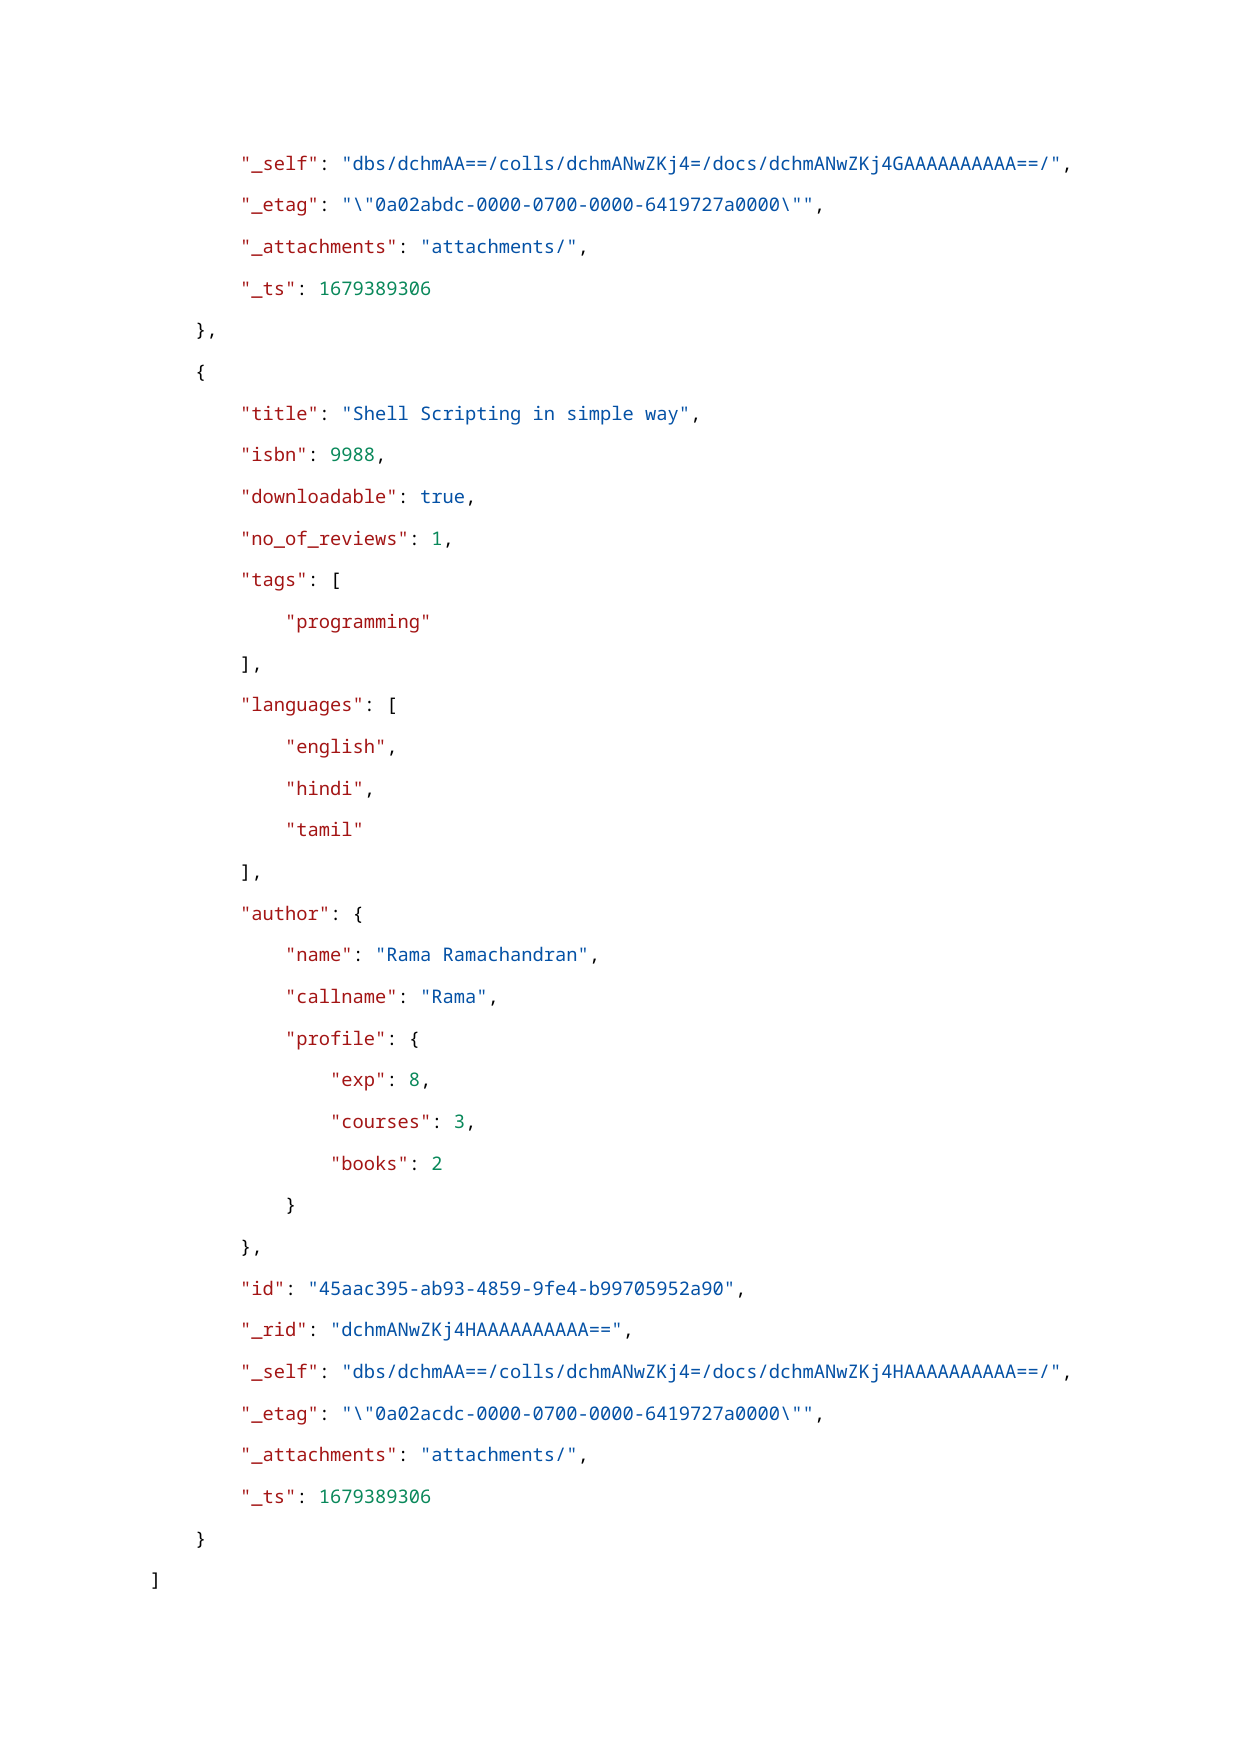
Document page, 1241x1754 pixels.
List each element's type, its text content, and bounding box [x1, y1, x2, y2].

text "profile": { [150, 1025, 1090, 1050]
text "tags": [ [150, 567, 1090, 592]
text "programming" [150, 608, 1090, 633]
text "_self": "dbs/dchmAA==/colls/dchmANwZKj4=/docs/dchmANwZKj4GAAAAAAAAAA==/", [150, 150, 1090, 175]
text } [150, 1525, 1090, 1550]
text "name": "Rama Ramachandran", [150, 942, 1090, 967]
text }, [150, 317, 1090, 342]
text }, [150, 1233, 1090, 1258]
text "no_of_reviews": 1, [150, 525, 1090, 550]
text "callname": "Rama", [150, 983, 1090, 1008]
text "_ts": 1679389306 [150, 1483, 1090, 1508]
text "_attachments": "attachments/", [150, 1442, 1090, 1467]
text { [150, 358, 1090, 383]
text "id": "45aac395-ab93-4859-9fe4-b99705952a90", [150, 1275, 1090, 1300]
text } [150, 1192, 1090, 1217]
text ] [150, 1567, 1090, 1592]
text "_attachments": "attachments/", [150, 233, 1090, 258]
text "downloadable": true, [150, 483, 1090, 508]
text "_ts": 1679389306 [150, 275, 1090, 300]
text "isbn": 9988, [150, 442, 1090, 467]
text "author": { [150, 900, 1090, 925]
text "languages": [ [150, 692, 1090, 717]
text "title": "Shell Scripting in simple way", [150, 400, 1090, 425]
text "_etag": "\"0a02acdc-0000-0700-0000-6419727a0000\"", [150, 1400, 1090, 1425]
text "_etag": "\"0a02abdc-0000-0700-0000-6419727a0000\"", [150, 192, 1090, 217]
text "tamil" [150, 817, 1090, 842]
text "_self": "dbs/dchmAA==/colls/dchmANwZKj4=/docs/dchmANwZKj4HAAAAAAAAAA==/", [150, 1358, 1090, 1383]
text "hindi", [150, 775, 1090, 800]
text ], [150, 650, 1090, 675]
text "_rid": "dchmANwZKj4HAAAAAAAAAA==", [150, 1317, 1090, 1342]
text "exp": 8, [150, 1067, 1090, 1092]
text ], [150, 858, 1090, 883]
text "books": 2 [150, 1150, 1090, 1175]
text "courses": 3, [150, 1108, 1090, 1133]
text "english", [150, 733, 1090, 758]
